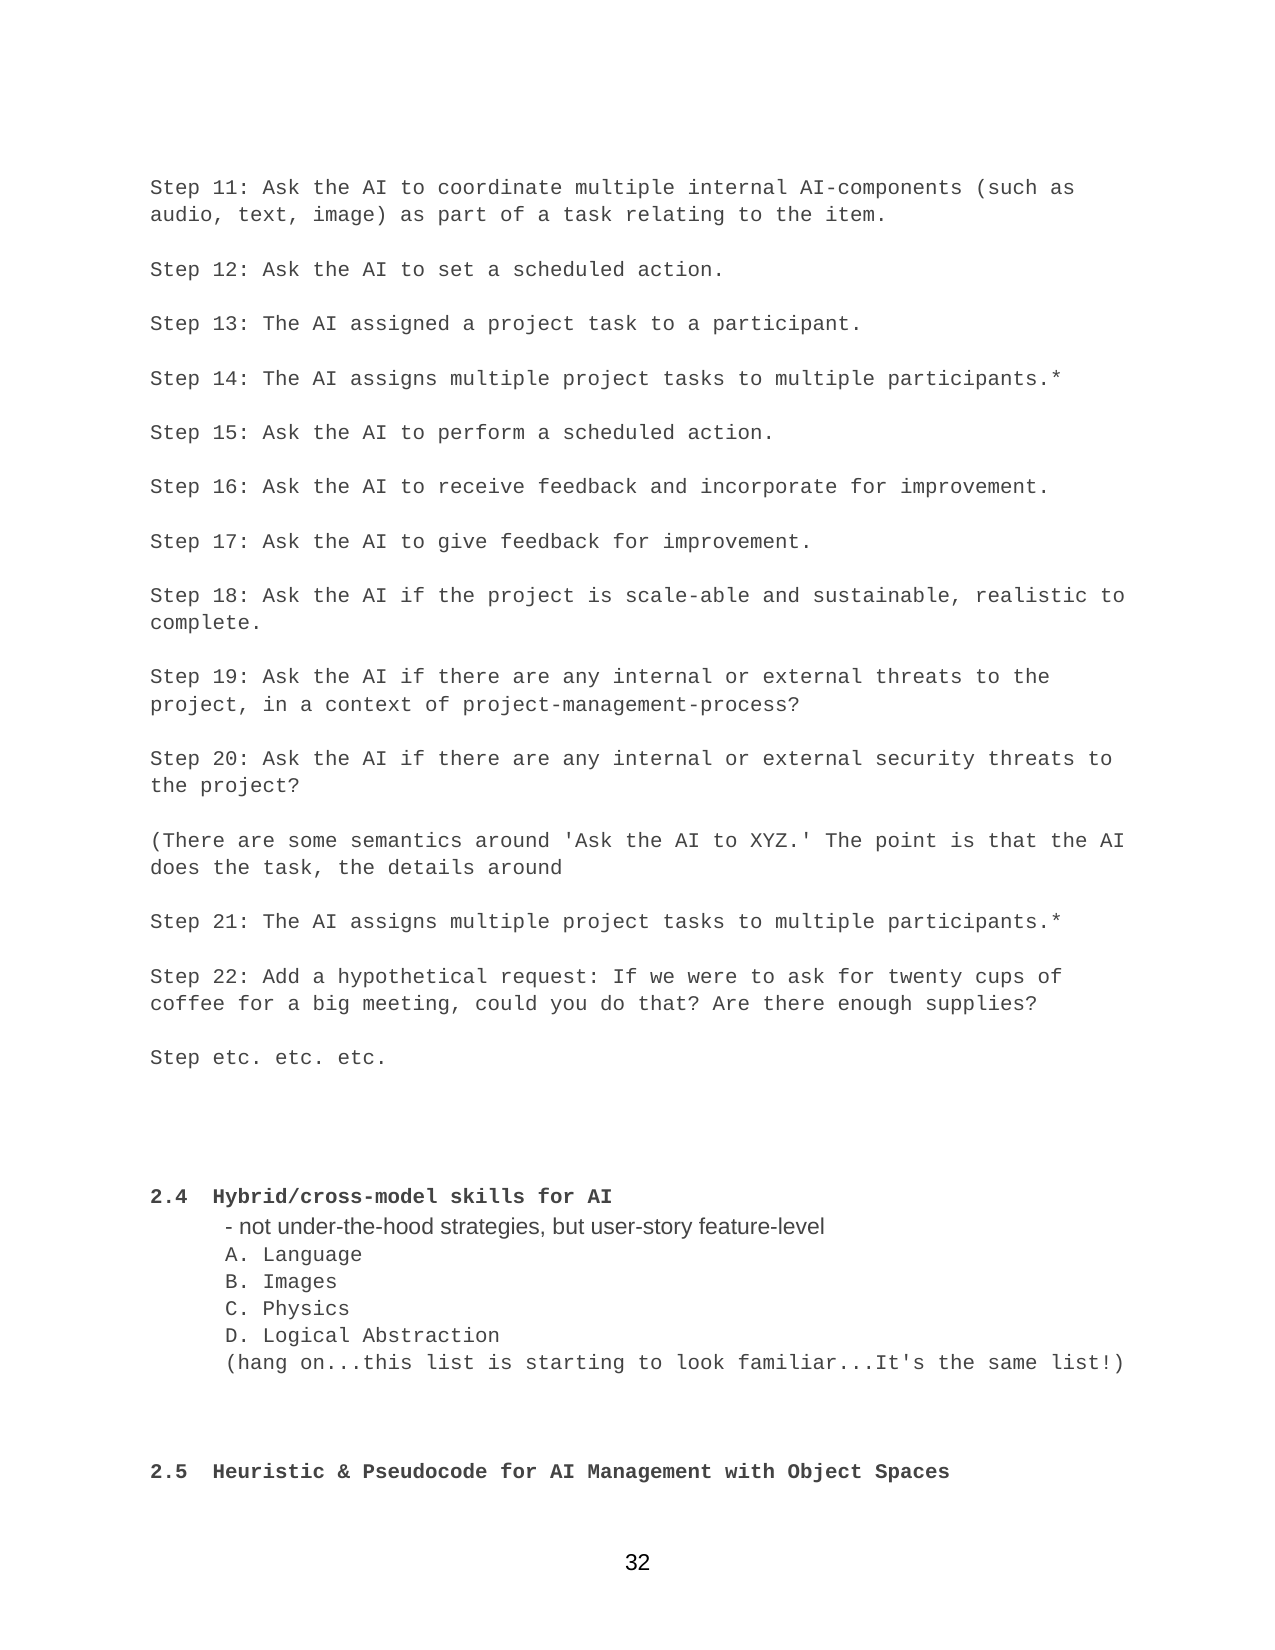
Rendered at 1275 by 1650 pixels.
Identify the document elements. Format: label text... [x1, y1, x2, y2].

text A. Language [150, 1243, 1125, 1267]
text Step 21: The AI assigns multiple project tasks to multiple participants.* [150, 911, 1125, 935]
text B. Images [150, 1271, 1125, 1294]
text 2.4 Hybrid/cross-model skills for AI [150, 1186, 1125, 1210]
text - not under-the-hood strategies, but user-story feature-level [150, 1213, 1125, 1240]
text 2.5 Heuristic & Pseudocode for AI Management with Object Spaces [150, 1461, 1125, 1485]
text Step 13: The AI assigned a project task to a participant. [150, 313, 1125, 337]
text Step 22: Add a hypothetical request: If we were to ask for twenty cups of coffee for a big meeting, could you do that? Are there enough supplies? [150, 966, 1125, 1016]
text Step 20: Ask the AI if there are any internal or external security threats to the project? [150, 748, 1125, 799]
text (There are some semantics around 'Ask the AI to XYZ.' The point is that the AI does the task, the details around [150, 830, 1125, 881]
text Step 19: Ask the AI if there are any internal or external threats to the project, in a context of project-management-process? [150, 667, 1125, 717]
text Step etc. etc. etc. [150, 1047, 1125, 1071]
text D. Logical Abstraction [150, 1325, 1125, 1349]
text Step 18: Ask the AI if the project is scale-able and sustainable, realistic to complete. [150, 585, 1125, 636]
text Step 16: Ask the AI to receive feedback and incorporate for improvement. [150, 476, 1125, 500]
text Step 15: Ask the AI to perform a scheduled action. [150, 422, 1125, 446]
text C. Physics [150, 1298, 1125, 1322]
text Step 17: Ask the AI to give feedback for improvement. [150, 531, 1125, 554]
text Step 12: Ask the AI to set a scheduled action. [150, 259, 1125, 282]
text Step 14: The AI assigns multiple project tasks to multiple participants.* [150, 367, 1125, 391]
text (hang on...this list is starting to look familiar...It's the same list!) [150, 1352, 1125, 1376]
text Step 11: Ask the AI to coordinate multiple internal AI-components (such as audio, text, image) as part of a task relating to the item. [150, 177, 1125, 228]
